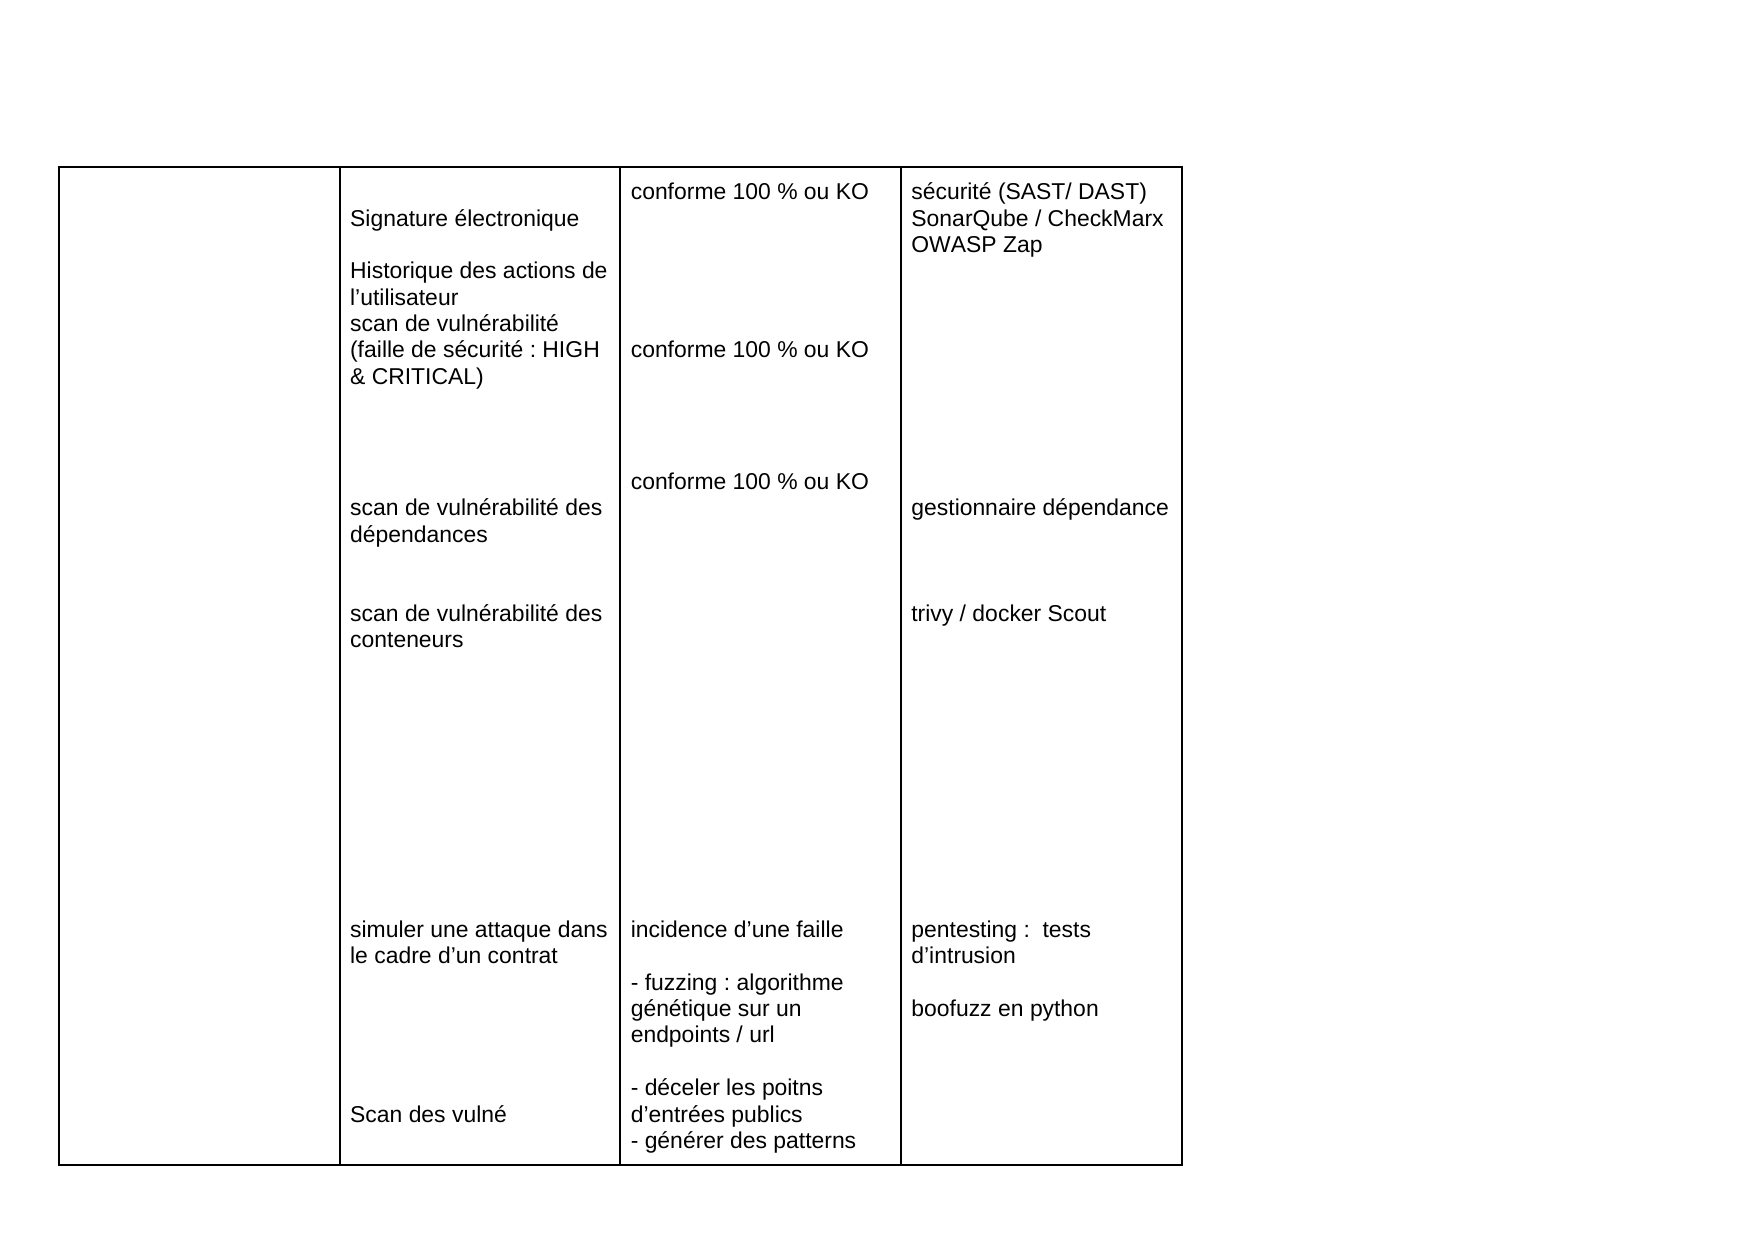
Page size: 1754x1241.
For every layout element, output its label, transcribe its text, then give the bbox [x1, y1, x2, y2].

table_cell [60, 168, 339, 1164]
table_cell Signature électronique Historique des actions de l’utilisateur scan de vulnérabilité (faille de sécurité : HIGH & CRITICAL) scan de vulnérabilité des dépendances scan de vulnérabilité des conteneurs simuler une attaque dans le cadre d’un contrat Scan des vulné [341, 168, 619, 1164]
table_cell sécurité (SAST/ DAST) SonarQube / CheckMarx OWASP Zap gestionnaire dépendance trivy / docker Scout pentesting : tests d’intrusion boofuzz en python [902, 168, 1181, 1164]
table_cell conforme 100 % ou KO conforme 100 % ou KO conforme 100 % ou KO incidence d’une faille - fuzzing : algorithme génétique sur un endpoints / url - déceler les poitns d’entrées publics - générer des patterns [621, 168, 900, 1164]
